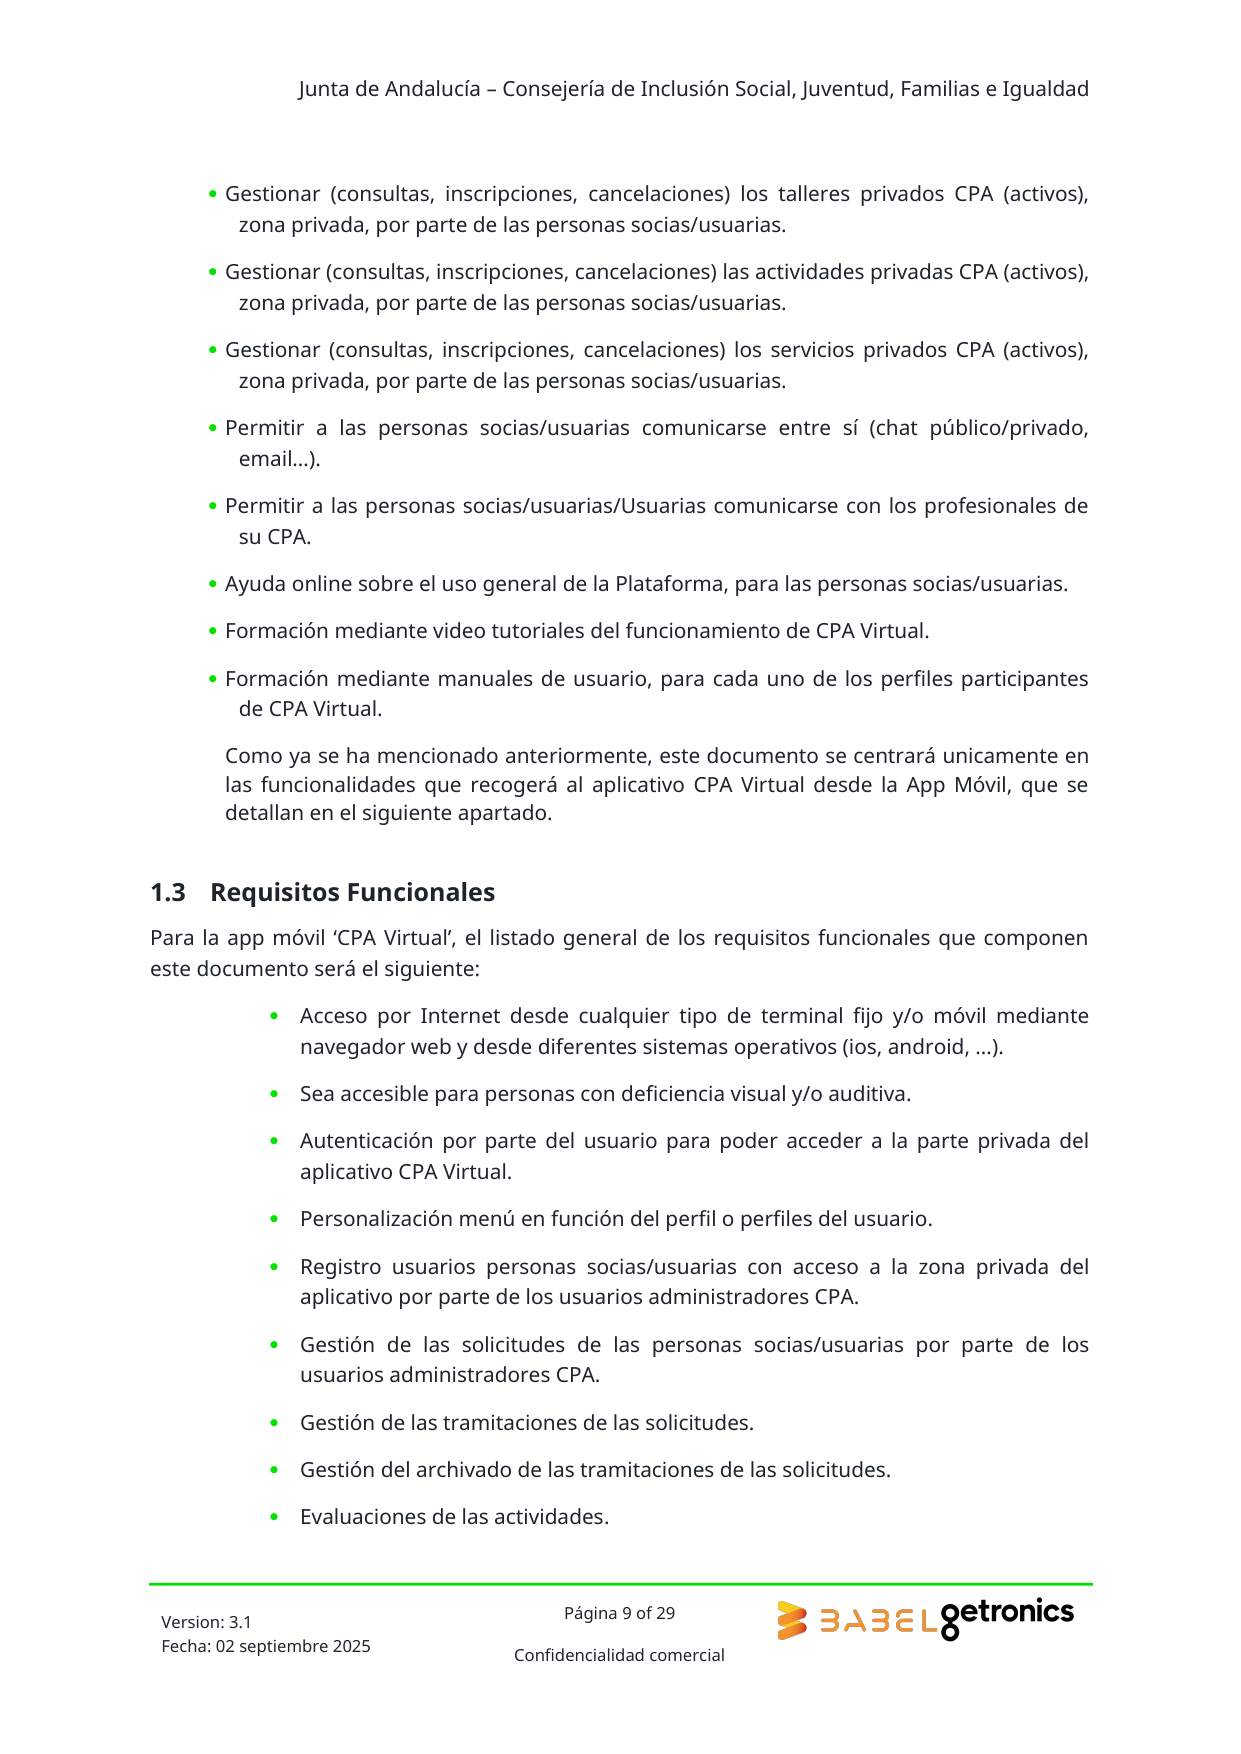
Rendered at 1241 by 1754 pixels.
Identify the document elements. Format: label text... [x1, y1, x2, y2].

list Gestión de las tramitaciones de las solicitudes. [270, 1408, 1090, 1436]
list Gestionar (consultas, inscripciones, cancelaciones) las actividades privadas CPA (activos), zona privada, por parte de las personas socias/usuarias. [209, 257, 1090, 317]
list Evaluaciones de las actividades. [270, 1502, 1090, 1531]
list Personalización menú en función del perfil o perfiles del usuario. [270, 1204, 1090, 1233]
list Gestionar (consultas, inscripciones, cancelaciones) los talleres privados CPA (activos), zona privada, por parte de las personas socias/usuarias. [209, 179, 1090, 239]
list Permitir a las personas socias/usuarias comunicarse entre sí (chat público/privado, email…). [209, 413, 1090, 472]
list Acceso por Internet desde cualquier tipo de terminal fijo y/o móvil mediante navegador web y desde diferentes sistemas operativos (ios, android, …). [270, 1001, 1090, 1061]
picture [777, 1594, 1078, 1646]
list Ayuda online sobre el uso general de la Plataforma, para las personas socias/usuarias. [209, 569, 1090, 598]
list Gestión del archivado de las tramitaciones de las solicitudes. [270, 1455, 1090, 1483]
subtitle Requisitos Funcionales [150, 874, 1090, 908]
list Formación mediante video tutoriales del funcionamiento de CPA Virtual. [209, 616, 1090, 645]
list Gestión de las solicitudes de las personas socias/usuarias por parte de los usuarios administradores CPA. [270, 1330, 1090, 1389]
list Como ya se ha mencionado anteriormente, este documento se centrará unicamente en las funcionalidades que recogerá al aplicativo CPA Virtual desde la App Móvil, que se detallan en el siguiente apartado. [187, 742, 1090, 827]
list Registro usuarios personas socias/usuarias con acceso a la zona privada del aplicativo por parte de los usuarios administradores CPA. [270, 1252, 1090, 1311]
list Sea accesible para personas con deficiencia visual y/o auditiva. [270, 1079, 1090, 1108]
text Para la app móvil ‘CPA Virtual’, el listado general de los requisitos funcionales que componen este documento será el siguiente: [150, 923, 1090, 983]
list Autenticación por parte del usuario para poder acceder a la parte privada del aplicativo CPA Virtual. [270, 1127, 1090, 1186]
list Gestionar (consultas, inscripciones, cancelaciones) los servicios privados CPA (activos), zona privada, por parte de las personas socias/usuarias. [209, 335, 1090, 394]
list Formación mediante manuales de usuario, para cada uno de los perfiles participantes de CPA Virtual. [209, 664, 1090, 723]
list Permitir a las personas socias/usuarias/Usuarias comunicarse con los profesionales de su CPA. [209, 491, 1090, 550]
